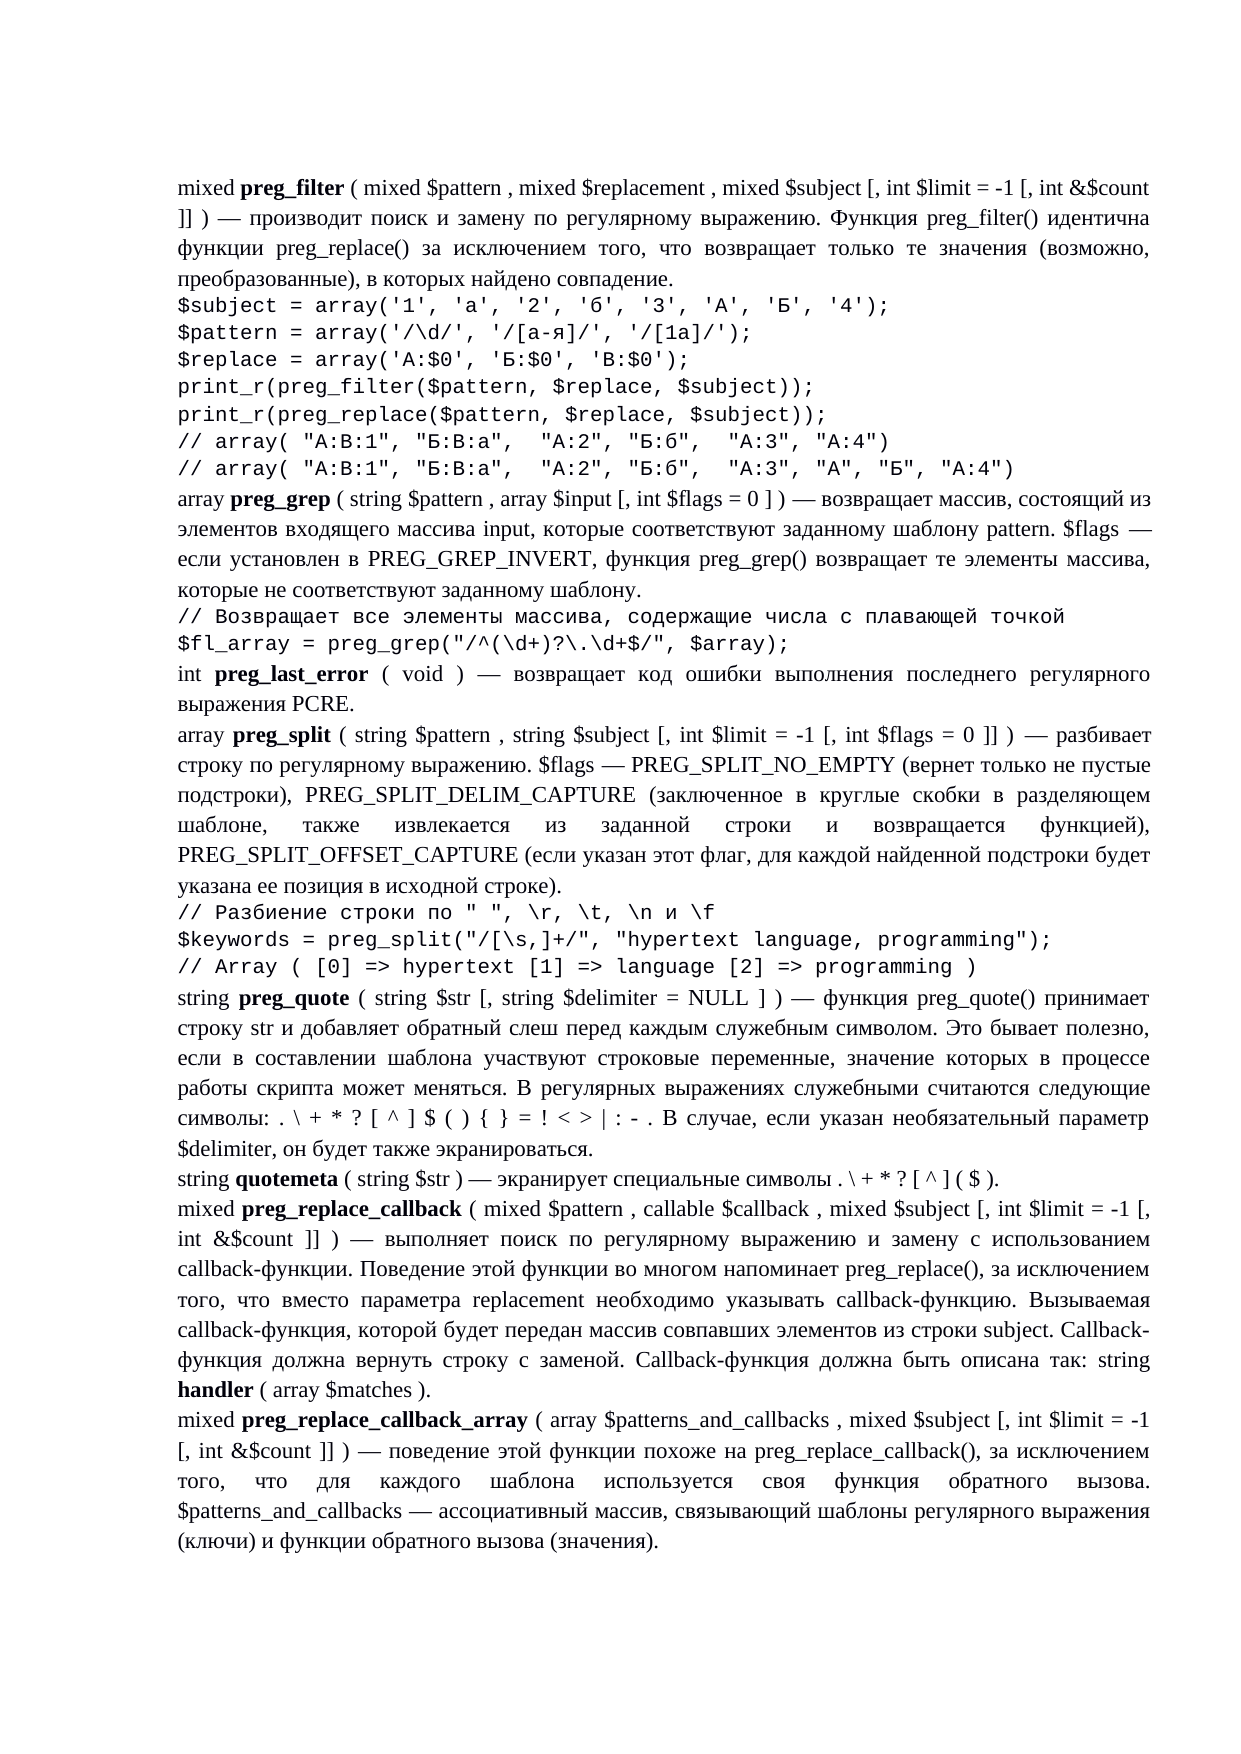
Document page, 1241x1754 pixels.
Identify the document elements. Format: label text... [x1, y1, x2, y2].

text string preg_quote ( string $str [, string $delimiter = NULL ] ) — функция preg_quote() принимает строку str и добавляет обратный слеш перед каждым служебным символом. Это бывает полезно, если в составлении шаблона участвуют строковые переменные, значение которых в процессе работы скрипта может меняться. В регулярных выражениях служебными считаются следующие символы: . \ + * ? [ ^ ] $ ( ) { } = ! < > | : - . В случае, если указан необязательный параметр $delimiter, он будет также экранироваться. [177, 983, 1152, 1161]
text // Возвращает все элементы массива, содержащие числа с плавающей точкой [177, 606, 1152, 629]
text mixed preg_replace_callback_array ( array $patterns_and_callbacks , mixed $subject [, int $limit = -1 [, int &$count ]] ) — поведение этой функции похоже на preg_replace_callback(), за исключением того, что для каждого шаблона используется своя функция обратного вызова. $patterns_and_callbacks — ассоциативный массив, связывающий шаблоны регулярного выражения (ключи) и функции обратного вызова (значения). [177, 1406, 1152, 1554]
text // Array ( [0] => hypertext [1] => language [2] => programming ) [177, 956, 1152, 980]
text $replace = array('А:$0', 'Б:$0', 'В:$0'); [177, 349, 1152, 373]
text $keywords = preg_split("/[\s,]+/", "hypertext language, programming"); [177, 929, 1152, 953]
text array preg_grep ( string $pattern , array $input [, int $flags = 0 ] ) — возвращает массив, состоящий из элементов входящего массива input, которые соответствуют заданному шаблону pattern. $flags — если установлен в PREG_GREP_INVERT, функция preg_grep() возвращает те элементы массива, которые не соответствуют заданному шаблону. [177, 485, 1152, 602]
text print_r(preg_replace($pattern, $replace, $subject)); [177, 403, 1152, 427]
text $subject = array('1', 'а', '2', 'б', '3', 'А', 'Б', '4'); [177, 295, 1152, 318]
text mixed preg_replace_callback ( mixed $pattern , callable $callback , mixed $subject [, int $limit = -1 [, int &$count ]] ) — выполняет поиск по регулярному выражению и замену с использованием callback-функции. Поведение этой функции во многом напоминает preg_replace(), за исключением того, что вместо параметра replacement необходимо указывать callback-функцию. Вызываемая callback-функция, которой будет передан массив совпавших элементов из строки subject. Callback-функция должна вернуть строку с заменой. Callback-функция должна быть описана так: string handler ( array $matches ). [177, 1195, 1152, 1403]
text int preg_last_error ( void ) — возвращает код ошибки выполнения последнего регулярного выражения PCRE. [177, 660, 1152, 717]
text // array( "А:В:1", "Б:В:а", "А:2", "Б:б", "А:3", "А", "Б", "А:4") [177, 458, 1152, 482]
text array preg_split ( string $pattern , string $subject [, int $limit = -1 [, int $flags = 0 ]] ) — разбивает строку по регулярному выражению. $flags — PREG_SPLIT_NO_EMPTY (вернет только не пустые подстроки), PREG_SPLIT_DELIM_CAPTURE (заключенное в круглые скобки в разделяющем шаблоне, также извлекается из заданной строки и возвращается функцией), PREG_SPLIT_OFFSET_CAPTURE (если указан этот флаг, для каждой найденной подстроки будет указана ее позиция в исходной строке). [177, 721, 1152, 898]
text string quotemeta ( string $str ) — экранирует специальные символы . \ + * ? [ ^ ] ( $ ). [177, 1165, 1152, 1191]
text $pattern = array('/\d/', '/[а-я]/', '/[1а]/'); [177, 322, 1152, 346]
text mixed preg_filter ( mixed $pattern , mixed $replacement , mixed $subject [, int $limit = -1 [, int &$count ]] ) — производит поиск и замену по регулярному выражению. Функция preg_filter() идентична функции preg_replace() за исключением того, что возвращает только те значения (возможно, преобразованные), в которых найдено совпадение. [177, 174, 1152, 291]
text // array( "А:В:1", "Б:В:а", "А:2", "Б:б", "А:3", "А:4") [177, 431, 1152, 454]
text $fl_array = preg_grep("/^(\d+)?\.\d+$/", $array); [177, 633, 1152, 657]
text print_r(preg_filter($pattern, $replace, $subject)); [177, 376, 1152, 400]
text // Разбиение строки по " ", \r, \t, \n и \f [177, 902, 1152, 926]
